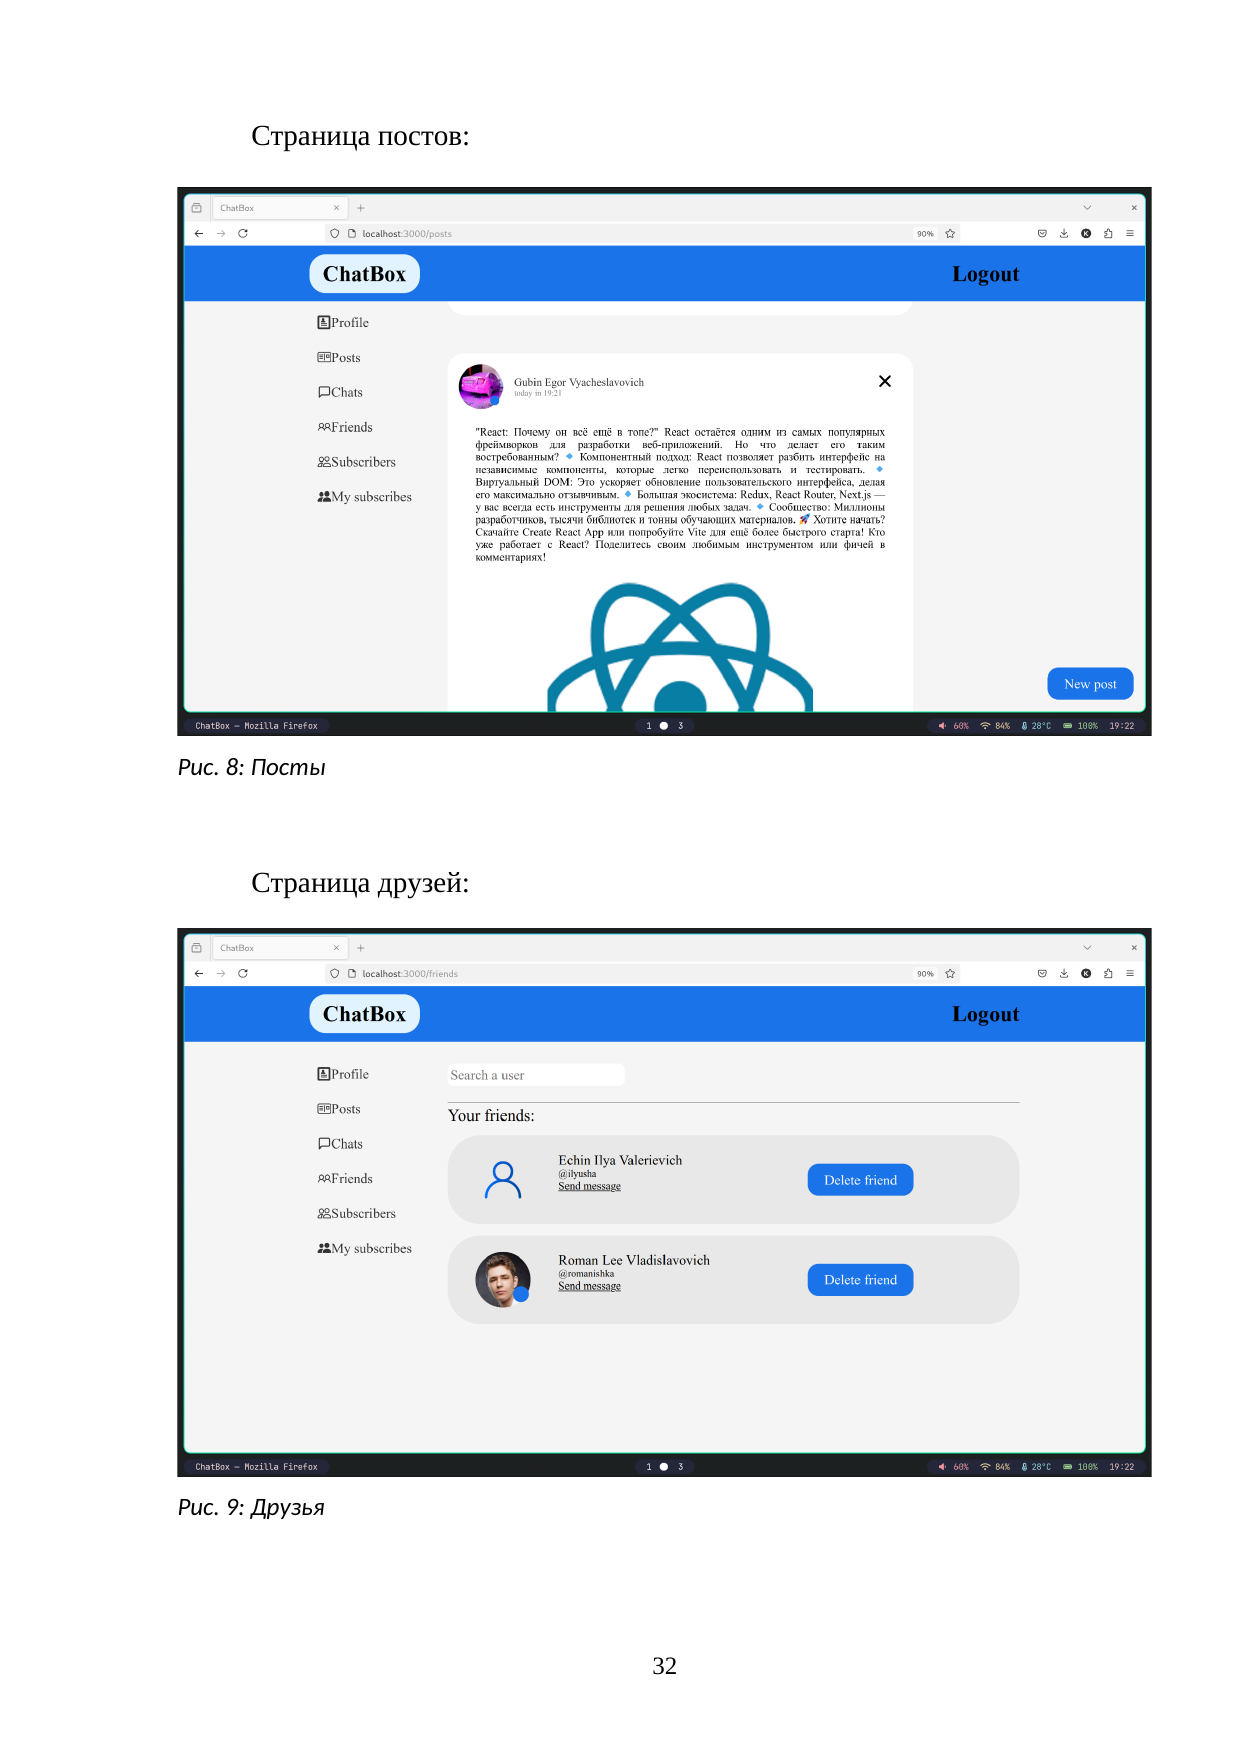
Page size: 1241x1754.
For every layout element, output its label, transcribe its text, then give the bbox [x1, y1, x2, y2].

picture [177, 928, 1152, 1477]
text Рис. 8: Посты [177, 736, 1152, 781]
picture [177, 187, 1152, 736]
text Страница постов: [177, 118, 1152, 152]
text Рис. 9: Друзья [177, 1477, 1152, 1522]
text Страница друзей: [177, 865, 1152, 899]
